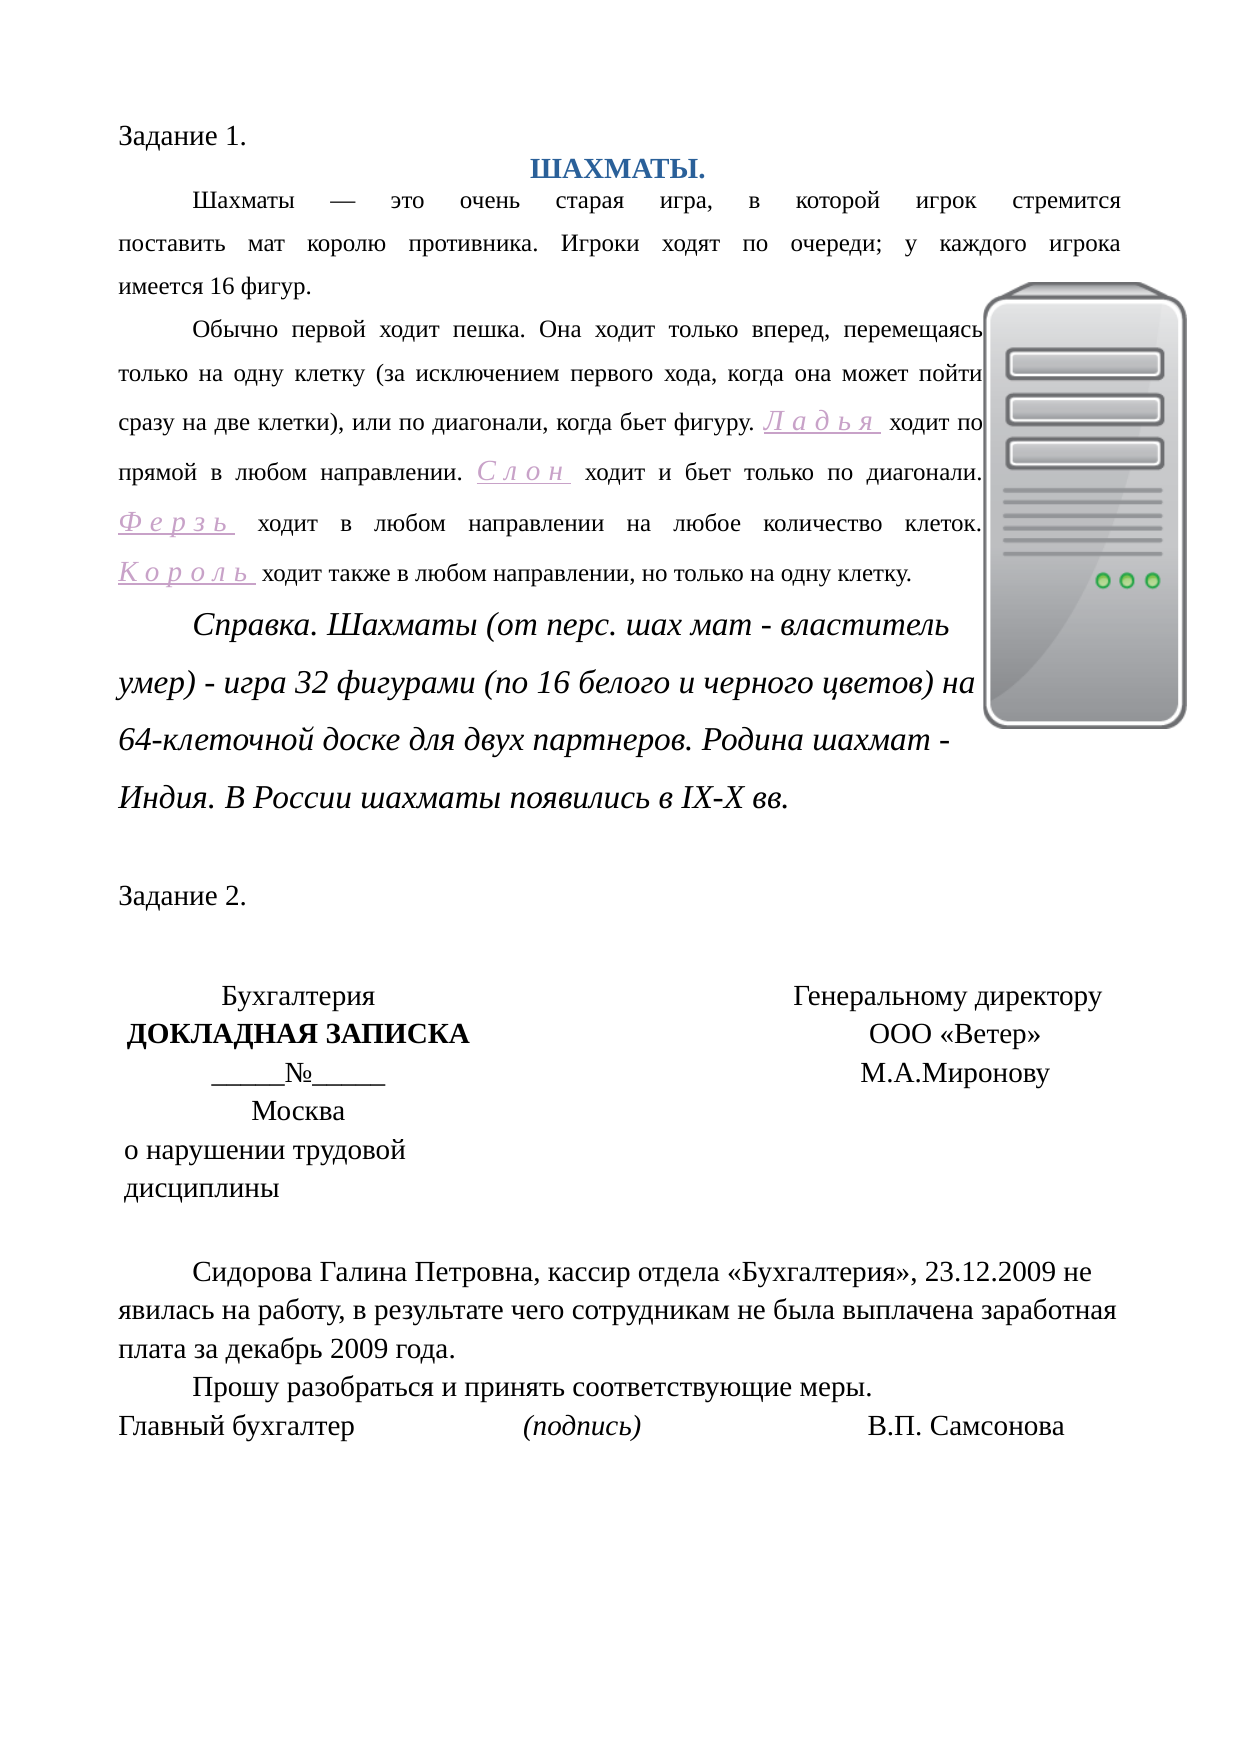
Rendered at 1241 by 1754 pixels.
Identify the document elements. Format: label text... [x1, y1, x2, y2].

text ШАХМАТЫ. [118, 152, 1122, 185]
text Задание 1. [118, 118, 1122, 152]
text Обычно первой ходит пешка. Она ходит только вперед, перемещаясь только на одну клетку (за исключением первого хода, когда она может пойти сразу на две клетки), или по диагонали, когда бьет фигуру. Ладья ходит по прямой в любом направлении. Слон ходит и бьет только по диагонали. Ферзь ходит в любом направлении на любое количество клеток. Король ходит также в любом направлении, но только на одну клетку. [118, 314, 983, 588]
text Шахматы — это очень старая игра, в которой игрок стремится поставить мат королю противника. Игроки ходят по очереди; у каждого игрока имеется 16 фигур. [118, 185, 1122, 300]
text Прошу разобраться и принять соответствующие меры. [118, 1369, 1122, 1403]
table_header Бухгалтерия ДОКЛАДНАЯ ЗАПИСКА _____№_____ Москва о нарушении трудовой дисциплины [119, 972, 478, 1210]
text Главный бухгалтер (подпись) В.П. Самсонова [118, 1408, 1122, 1442]
picture [983, 282, 1187, 729]
table_header Генеральному директору ООО «Ветер» М.А.Миронову [788, 972, 1122, 1210]
table_header [479, 972, 787, 1210]
text Сидорова Галина Петровна, кассир отдела «Бухгалтерия», 23.12.2009 не явилась на работу, в результате чего сотрудникам не была выплачена заработная плата за декабрь 2009 года. [118, 1254, 1122, 1364]
text Справка. Шахматы (от перс. шах мат - властитель умер) - игра 32 фигурами (по 16 белого и черного цветов) на 64-клеточной доске для двух партнеров. Родина шахмат - Индия. В России шахматы появились в IX-Х вв. [118, 604, 1122, 815]
text Задание 2. [118, 878, 1122, 911]
